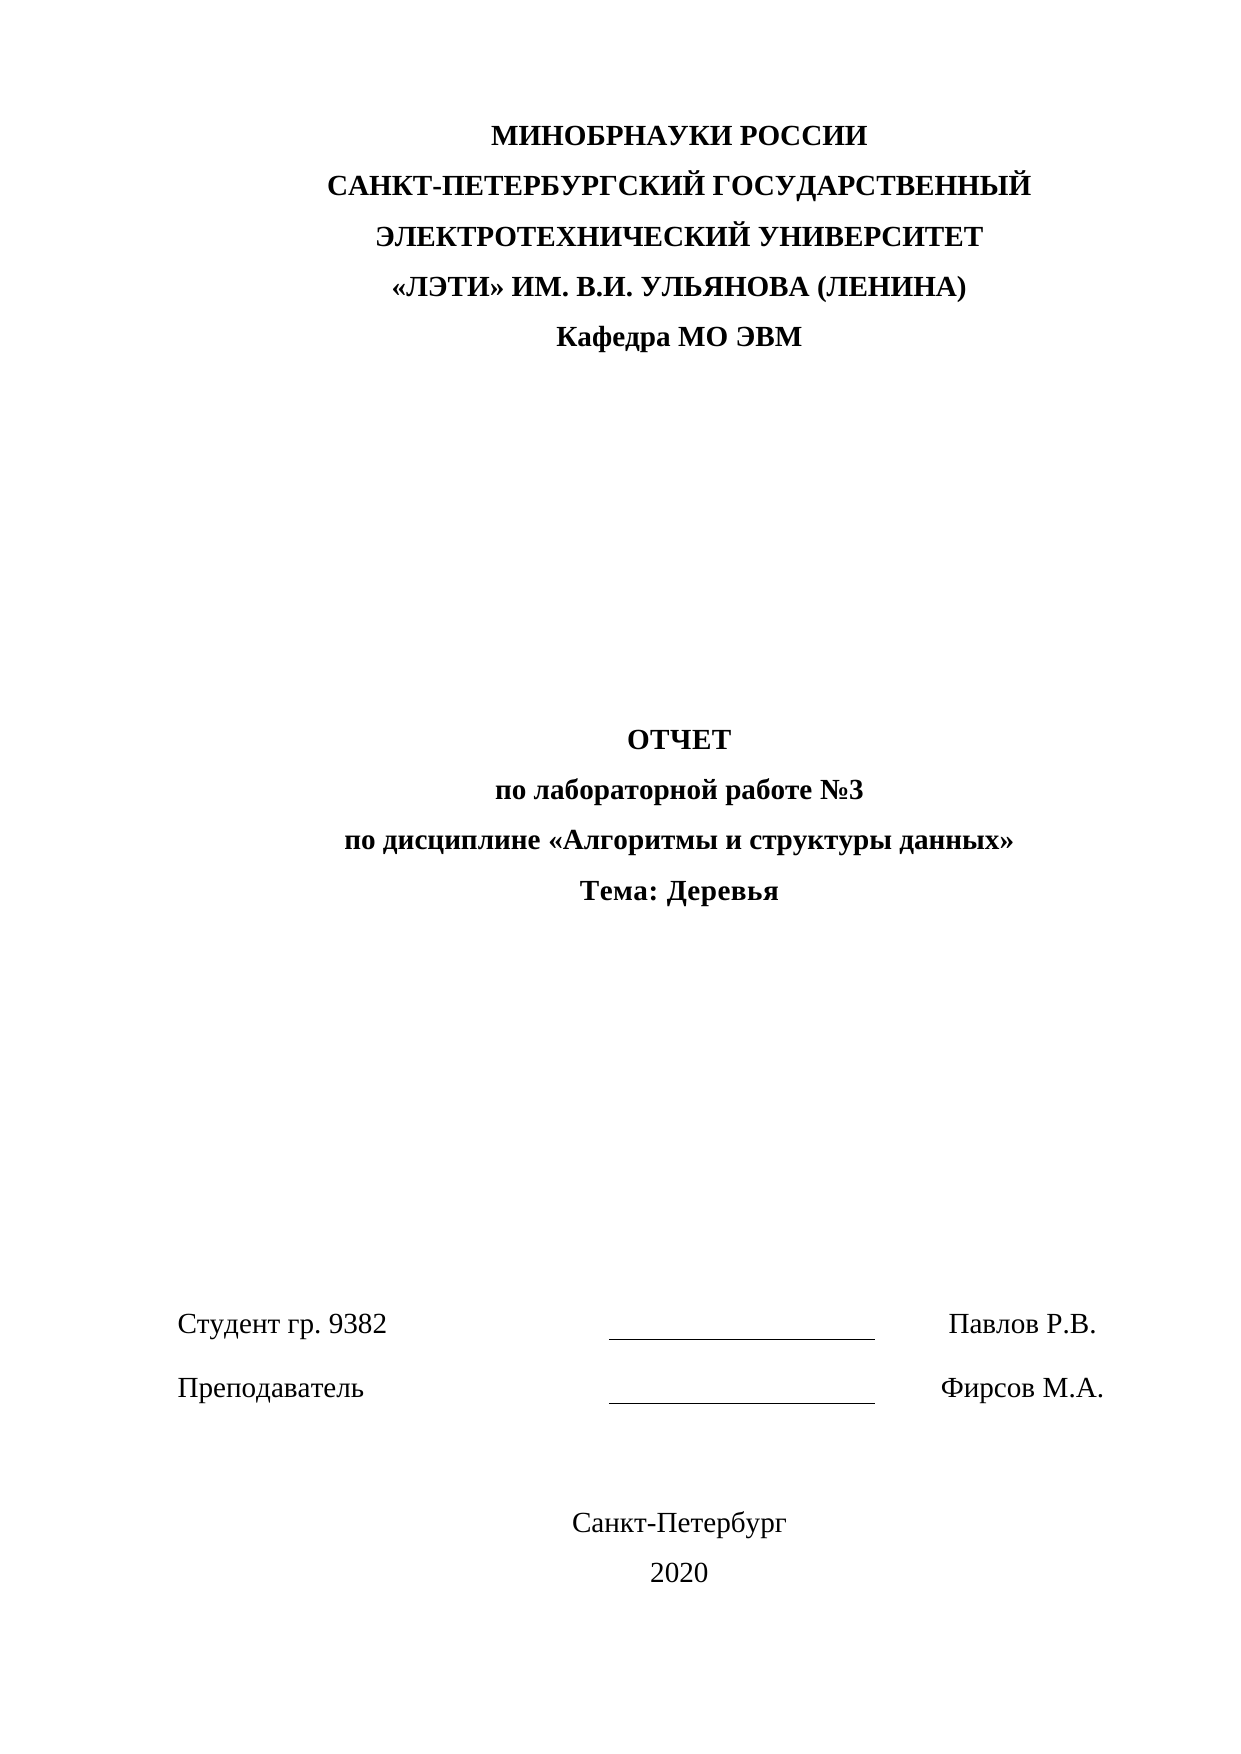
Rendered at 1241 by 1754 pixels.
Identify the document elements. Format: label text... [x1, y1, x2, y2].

table_header [609, 1275, 875, 1339]
table_cell [609, 1340, 875, 1403]
text «ЛЭТИ» им. В.И. Ульянова (Ленина) [177, 269, 1181, 303]
table_header Павлов Р.В. [875, 1275, 1170, 1339]
text МИНОБРНАУКИ РОССИИ [177, 118, 1181, 152]
text Санкт-Петербургский государственный [177, 168, 1181, 202]
text отчет [177, 722, 1181, 755]
table_cell Фирсов М.А. [875, 1339, 1170, 1403]
text 2020 [177, 1555, 1181, 1589]
table_header Студент гр. 9382 [166, 1275, 609, 1339]
text по дисциплине «Алгоритмы и структуры данных» [177, 822, 1181, 856]
text электротехнический университет [177, 219, 1181, 252]
text Санкт-Петербург [177, 1505, 1181, 1538]
text Тема: Деревья [177, 873, 1181, 906]
text по лабораторной работе №3 [177, 772, 1181, 806]
text Кафедра МО ЭВМ [177, 319, 1181, 353]
table_cell Преподаватель [166, 1339, 609, 1403]
